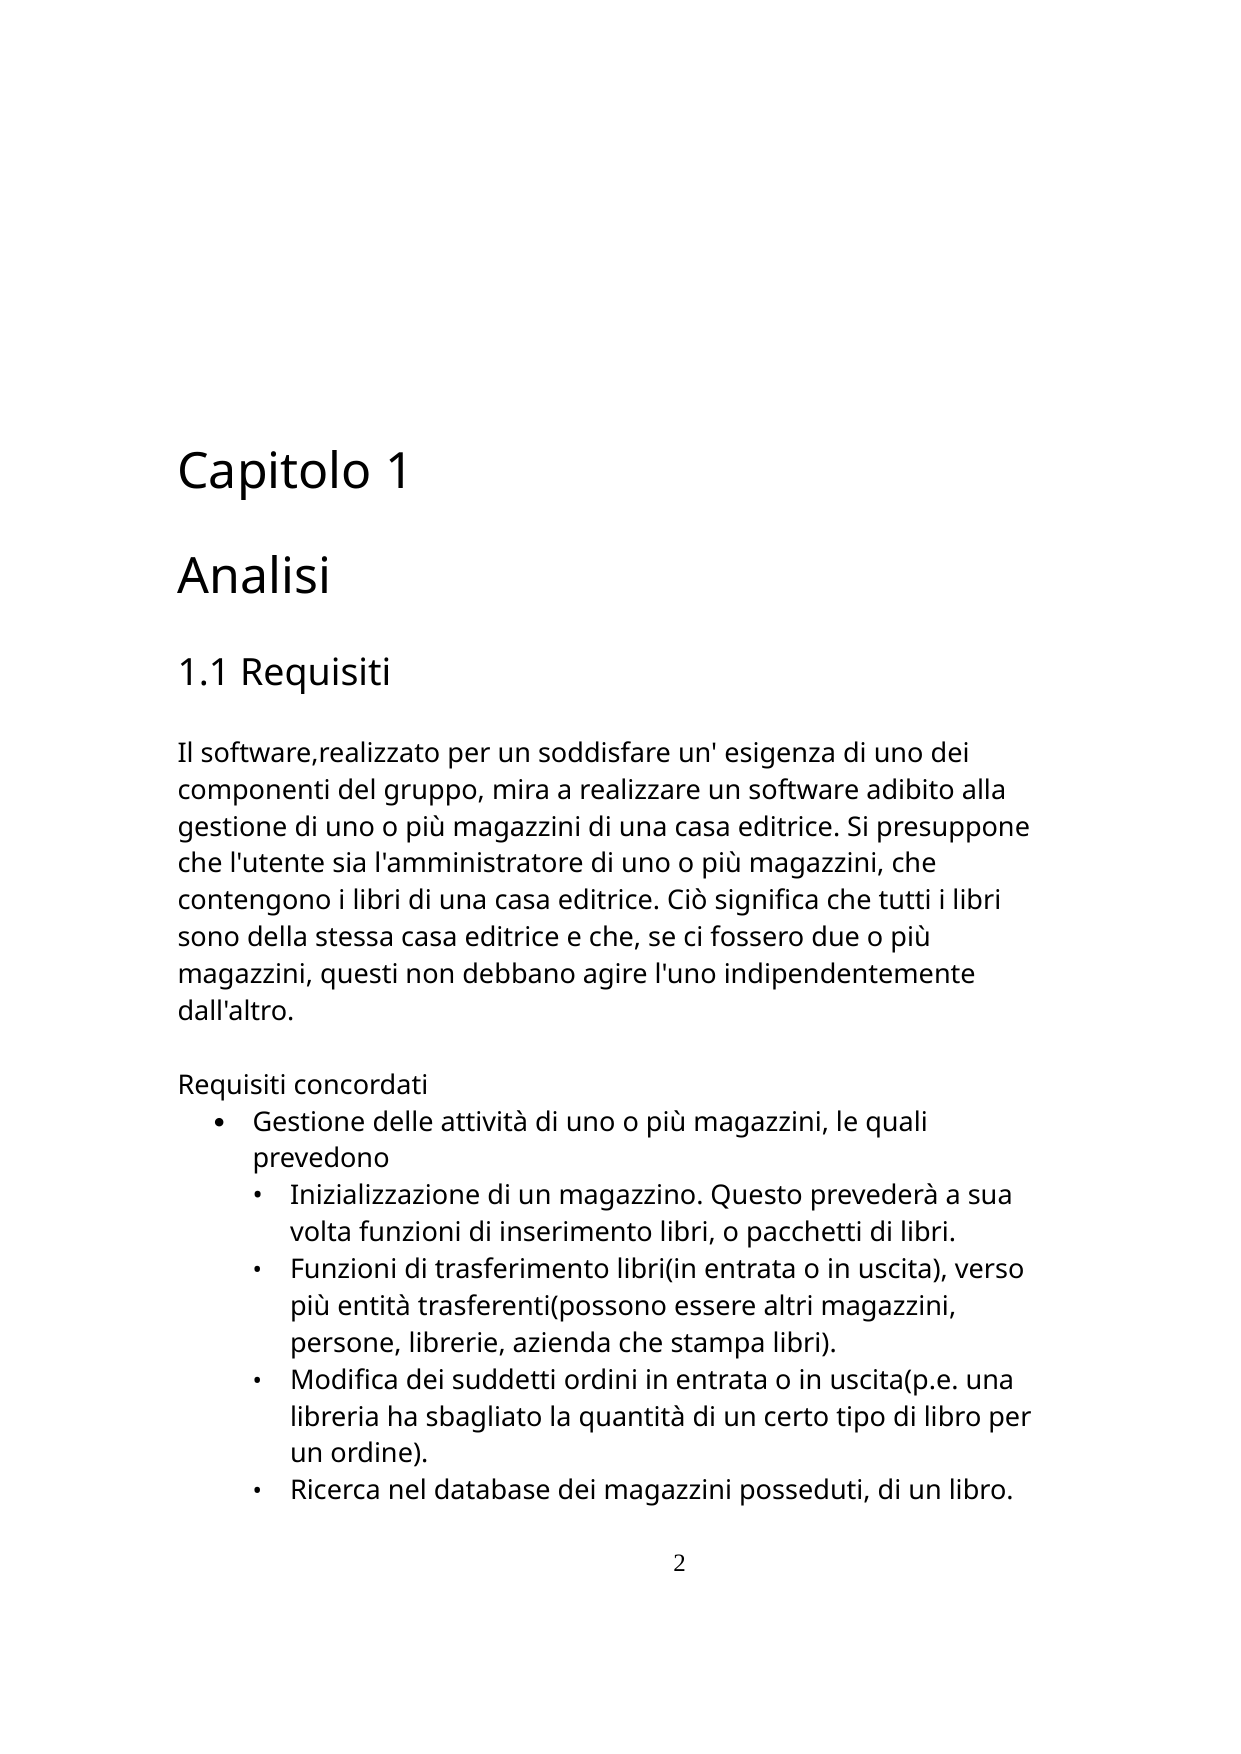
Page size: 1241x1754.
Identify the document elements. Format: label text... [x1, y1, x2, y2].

text Requisiti concordati [177, 1065, 1063, 1102]
list Funzioni di trasferimento libri(in entrata o in uscita), verso più entità trasferenti(possono essere altri magazzini, persone, librerie, azienda che stampa libri). [252, 1249, 1063, 1360]
list Ricerca nel database dei magazzini posseduti, di un libro. [252, 1471, 1063, 1508]
text Il software,realizzato per un soddisfare un' esigenza di uno dei componenti del gruppo, mira a realizzare un software adibito alla gestione di uno o più magazzini di una casa editrice. Si presuppone che l'utente sia l'amministratore di uno o più magazzini, che contengono i libri di una casa editrice. Ciò significa che tutti i libri sono della stessa casa editrice e che, se ci fossero due o più magazzini, questi non debbano agire l'uno indipendentemente dall'altro. [177, 733, 1063, 1028]
text Capitolo 1 [177, 435, 1063, 503]
list Gestione delle attività di uno o più magazzini, le quali prevedono [215, 1102, 1063, 1176]
list Modifica dei suddetti ordini in entrata o in uscita(p.e. una libreria ha sbagliato la quantità di un certo tipo di libro per un ordine). [252, 1360, 1063, 1471]
list Inizializzazione di un magazzino. Questo prevederà a sua volta funzioni di inserimento libri, o pacchetti di libri. [252, 1176, 1063, 1249]
text Analisi [177, 540, 1063, 608]
text 1.1 Requisiti [177, 645, 1063, 696]
